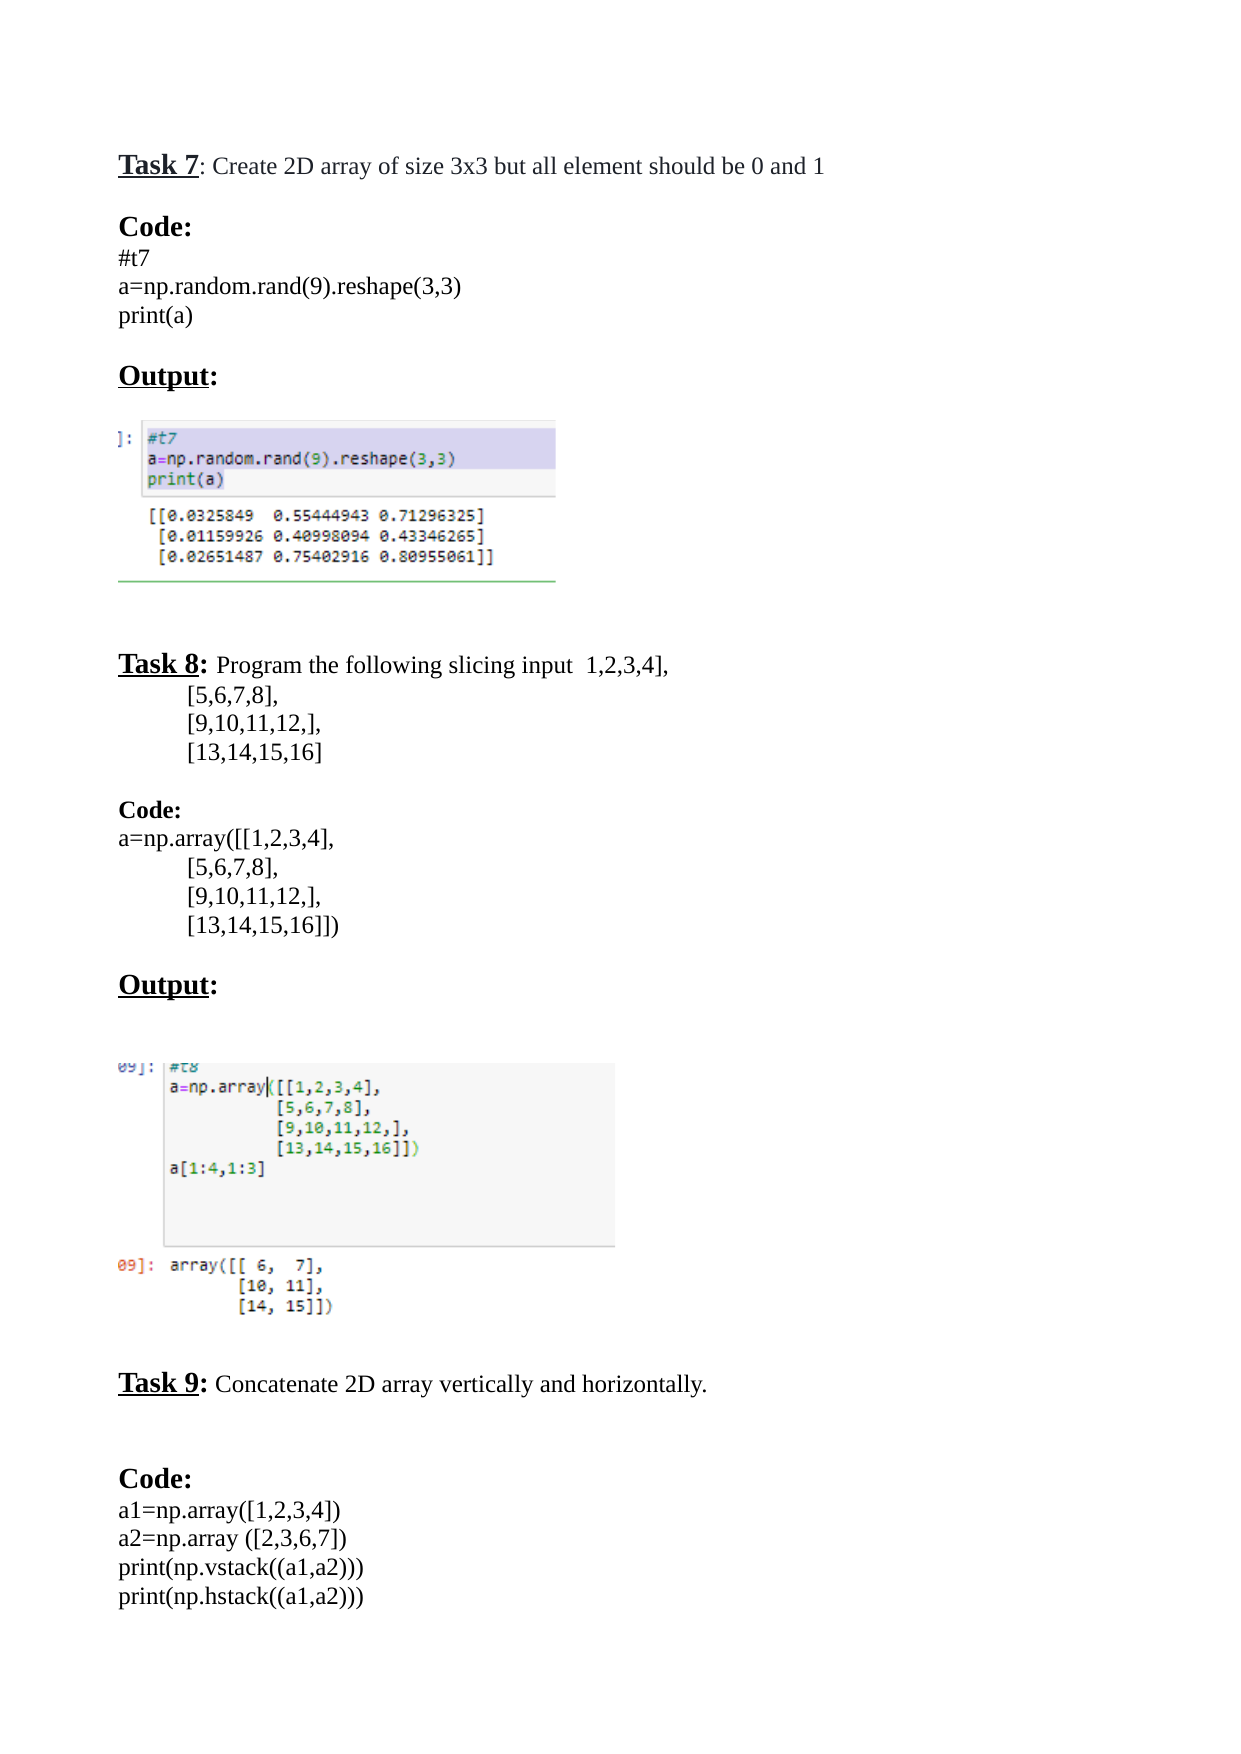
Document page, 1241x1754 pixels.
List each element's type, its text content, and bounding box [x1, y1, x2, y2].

text Task 7: Create 2D array of size 3x3 but all element should be 0 and 1 [118, 147, 1122, 180]
text [13,14,15,16] [118, 737, 1122, 766]
text [9,10,11,12,], [118, 708, 1122, 737]
text print(np.vstack((a1,a2))) [118, 1552, 1122, 1581]
text Code: [118, 1461, 1122, 1495]
text [9,10,11,12,], [118, 881, 1122, 910]
picture [118, 1063, 615, 1332]
text a1=np.array([1,2,3,4]) [118, 1495, 1122, 1523]
picture [118, 420, 556, 589]
text Output: [118, 358, 1122, 391]
text Task 9: Concatenate 2D array vertically and horizontally. [118, 1365, 1122, 1399]
text a2=np.array ([2,3,6,7]) [118, 1523, 1122, 1552]
text a=np.random.rand(9).reshape(3,3) [118, 271, 1122, 300]
text a=np.array([[1,2,3,4], [118, 823, 1122, 852]
text [13,14,15,16]]) [118, 910, 1122, 938]
text print(np.hstack((a1,a2))) [118, 1581, 1122, 1610]
text #t7 [118, 243, 1122, 271]
text Output: [118, 967, 1122, 1001]
text Code: [118, 795, 1122, 823]
text Code: [118, 209, 1122, 243]
text print(a) [118, 300, 1122, 329]
text Task 8: Program the following slicing input 1,2,3,4], [118, 646, 1122, 680]
text [5,6,7,8], [118, 680, 1122, 708]
text [5,6,7,8], [118, 852, 1122, 881]
